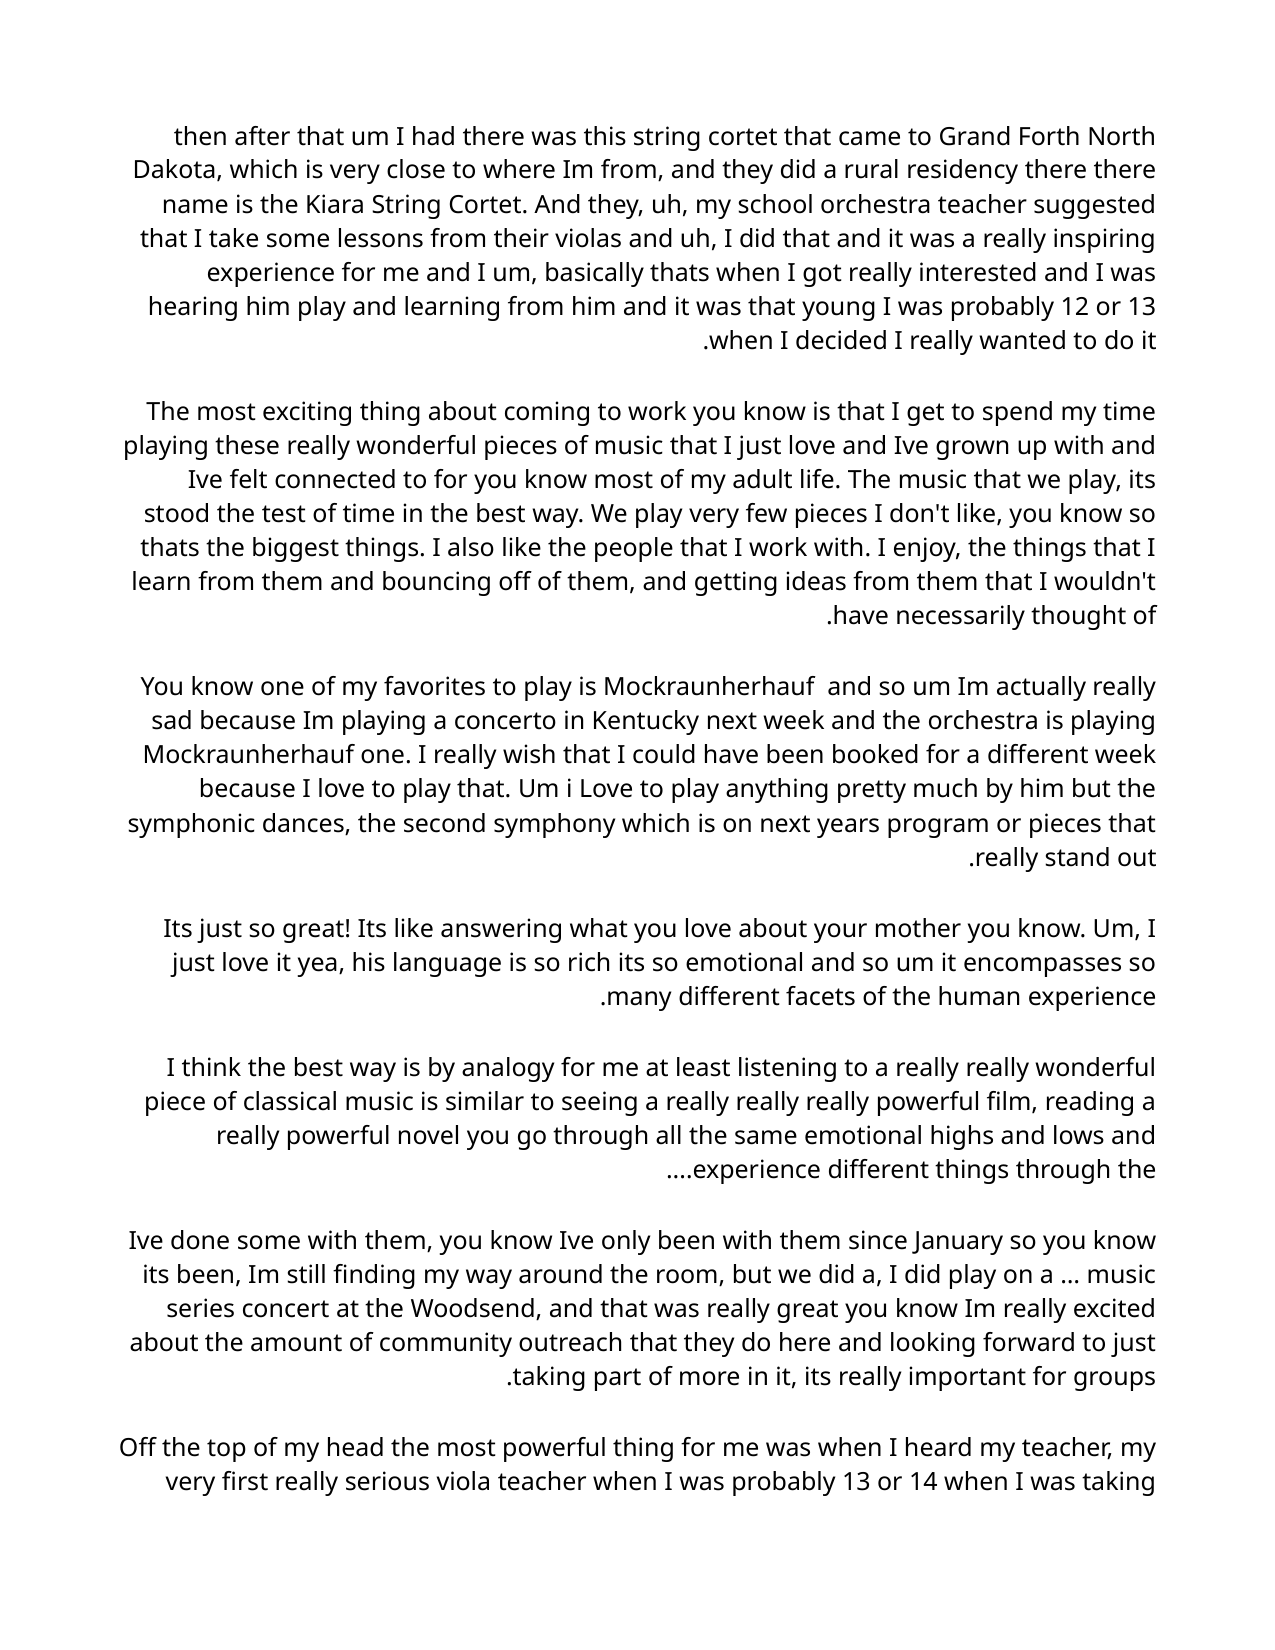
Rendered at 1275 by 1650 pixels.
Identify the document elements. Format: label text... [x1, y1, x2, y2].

text I think the best way is by analogy for me at least listening to a really really wonderful piece of classical music is similar to seeing a really really really powerful film, reading a really powerful novel you go through all the same emotional highs and lows and experience different things through the…. [118, 1049, 1157, 1189]
text The most exciting thing about coming to work you know is that I get to spend my time playing these really wonderful pieces of music that I just love and Ive grown up with and Ive felt connected to for you know most of my adult life. The music that we play, its stood the test of time in the best way. We play very few pieces I don't like, you know so thats the biggest things. I also like the people that I work with. I enjoy, the things that I learn from them and bouncing off of them, and getting ideas from them that I wouldn't have necessarily thought of. [118, 393, 1157, 635]
text You know one of my favorites to play is Mockraunherhauf and so um Im actually really sad because Im playing a concerto in Kentucky next week and the orchestra is playing Mockraunherhauf one. I really wish that I could have been booked for a different week because I love to play that. Um i Love to play anything pretty much by him but the symphonic dances, the second symphony which is on next years program or pieces that really stand out. [118, 669, 1157, 876]
text Off the top of my head the most powerful thing for me was when I heard my teacher, my very first really serious viola teacher when I was probably 13 or 14 when I was taking from him, I heard him, and one time I just asked him to play something he was working on for me during one of our lessons, and he played part of the Bach Sacone which is actually written for violin but he played it on viola and I was just struck instantly by, you know, the different voices that one instrument could produce, hearing each part sing its own individual line it was really it was really awesome. [118, 1430, 1157, 1498]
text Its just so great! Its like answering what you love about your mother you know. Um, I just love it yea, his language is so rich its so emotional and so um it encompasses so many different facets of the human experience. [118, 910, 1157, 1015]
text Ive done some with them, you know Ive only been with them since January so you know its been, Im still finding my way around the room, but we did a, I did play on a … music series concert at the Woodsend, and that was really great you know Im really excited about the amount of community outreach that they do here and looking forward to just taking part of more in it, its really important for groups. [118, 1223, 1157, 1396]
text I wouldn't say it was a moment so much it was a time period, when I think I started playing when I was about 11. I started in the public school system and I’m from Minnesota. I started there and uh I played in the public schools for about a year and then after that um I had there was this string cortet that came to Grand Forth North Dakota, which is very close to where Im from, and they did a rural residency there there name is the Kiara String Cortet. And they, uh, my school orchestra teacher suggested that I take some lessons from their violas and uh, I did that and it was a really inspiring experience for me and I um, basically thats when I got really interested and I was hearing him play and learning from him and it was that young I was probably 12 or 13 when I decided I really wanted to do it. [118, 118, 1157, 359]
